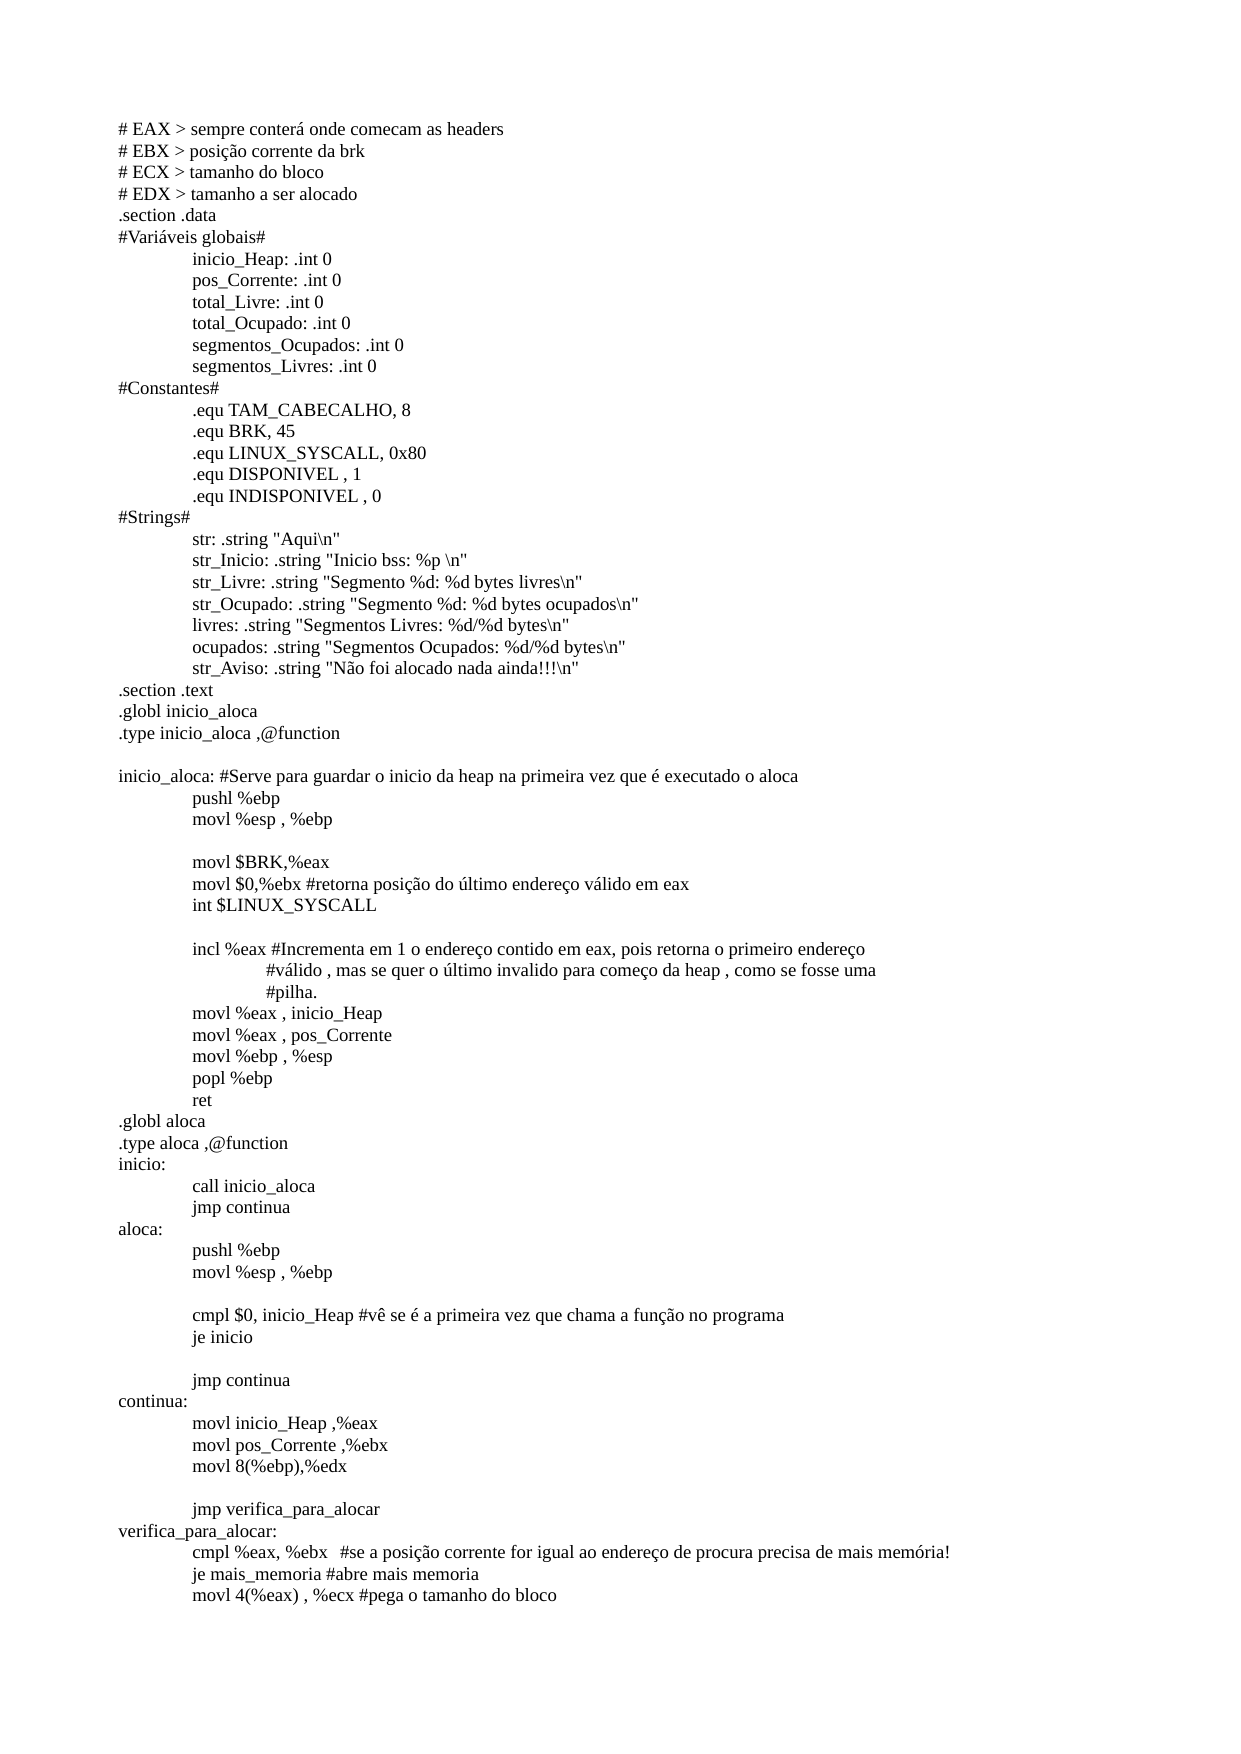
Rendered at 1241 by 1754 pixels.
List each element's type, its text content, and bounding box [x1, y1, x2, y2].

text inicio_Heap: .int 0 [118, 247, 1122, 269]
text incl %eax #Incrementa em 1 o endereço contido em eax, pois retorna o primeiro endereço [118, 937, 1122, 959]
text verifica_para_alocar: [118, 1520, 1122, 1541]
text jmp continua [118, 1369, 1122, 1390]
text popl %ebp [118, 1067, 1122, 1088]
text movl inicio_Heap ,%eax [118, 1412, 1122, 1433]
text str_Aviso: .string "Não foi alocado nada ainda!!!\n" [118, 657, 1122, 679]
text # EBX > posição corrente da brk [118, 140, 1122, 161]
text jmp continua [118, 1196, 1122, 1218]
text .equ DISPONIVEL , 1 [118, 463, 1122, 485]
text movl %esp , %ebp [118, 808, 1122, 830]
text # EDX > tamanho a ser alocado [118, 183, 1122, 204]
text total_Ocupado: .int 0 [118, 312, 1122, 334]
text ocupados: .string "Segmentos Ocupados: %d/%d bytes\n" [118, 636, 1122, 657]
text movl %eax , inicio_Heap [118, 1002, 1122, 1024]
text movl %ebp , %esp [118, 1045, 1122, 1067]
text pos_Corrente: .int 0 [118, 269, 1122, 291]
text total_Livre: .int 0 [118, 291, 1122, 312]
text movl 4(%eax) , %ecx #pega o tamanho do bloco [118, 1584, 1122, 1606]
text # ECX > tamanho do bloco [118, 161, 1122, 183]
text str_Livre: .string "Segmento %d: %d bytes livres\n" [118, 571, 1122, 592]
text .type inicio_aloca ,@function [118, 722, 1122, 743]
text .type aloca ,@function [118, 1132, 1122, 1153]
text call inicio_aloca [118, 1175, 1122, 1196]
text .equ LINUX_SYSCALL, 0x80 [118, 442, 1122, 463]
text je inicio [118, 1326, 1122, 1347]
text movl 8(%ebp),%edx [118, 1455, 1122, 1477]
text .globl inicio_aloca [118, 700, 1122, 722]
text movl %eax , pos_Corrente [118, 1024, 1122, 1045]
text .section .text [118, 679, 1122, 700]
text .equ BRK, 45 [118, 420, 1122, 442]
text movl pos_Corrente ,%ebx [118, 1433, 1122, 1455]
text str_Inicio: .string "Inicio bss: %p \n" [118, 549, 1122, 571]
text #pilha. [118, 981, 1122, 1002]
text #Constantes# [118, 377, 1122, 398]
text je mais_memoria #abre mais memoria [118, 1563, 1122, 1584]
text jmp verifica_para_alocar [118, 1498, 1122, 1520]
text movl $BRK,%eax [118, 851, 1122, 873]
text ret [118, 1088, 1122, 1110]
text movl %esp , %ebp [118, 1261, 1122, 1282]
text aloca: [118, 1218, 1122, 1239]
text .section .data [118, 204, 1122, 226]
text pushl %ebp [118, 1239, 1122, 1261]
text continua: [118, 1390, 1122, 1412]
text pushl %ebp [118, 787, 1122, 808]
text str: .string "Aqui\n" [118, 528, 1122, 549]
text movl $0,%ebx #retorna posição do último endereço válido em eax [118, 873, 1122, 894]
text #Strings# [118, 506, 1122, 528]
text .equ INDISPONIVEL , 0 [118, 485, 1122, 506]
text segmentos_Livres: .int 0 [118, 355, 1122, 377]
text inicio_aloca: #Serve para guardar o inicio da heap na primeira vez que é executado o aloca [118, 765, 1122, 787]
text .globl aloca [118, 1110, 1122, 1132]
text # EAX > sempre conterá onde comecam as headers [118, 118, 1122, 140]
text str_Ocupado: .string "Segmento %d: %d bytes ocupados\n" [118, 592, 1122, 614]
text #válido , mas se quer o último invalido para começo da heap , como se fosse uma [118, 959, 1122, 981]
text .equ TAM_CABECALHO, 8 [118, 398, 1122, 420]
text inicio: [118, 1153, 1122, 1175]
text cmpl %eax, %ebx #se a posição corrente for igual ao endereço de procura precisa de mais memória! [118, 1541, 1122, 1563]
text livres: .string "Segmentos Livres: %d/%d bytes\n" [118, 614, 1122, 636]
text int $LINUX_SYSCALL [118, 894, 1122, 916]
text #Variáveis globais# [118, 226, 1122, 247]
text cmpl $0, inicio_Heap #vê se é a primeira vez que chama a função no programa [118, 1304, 1122, 1326]
text segmentos_Ocupados: .int 0 [118, 334, 1122, 355]
